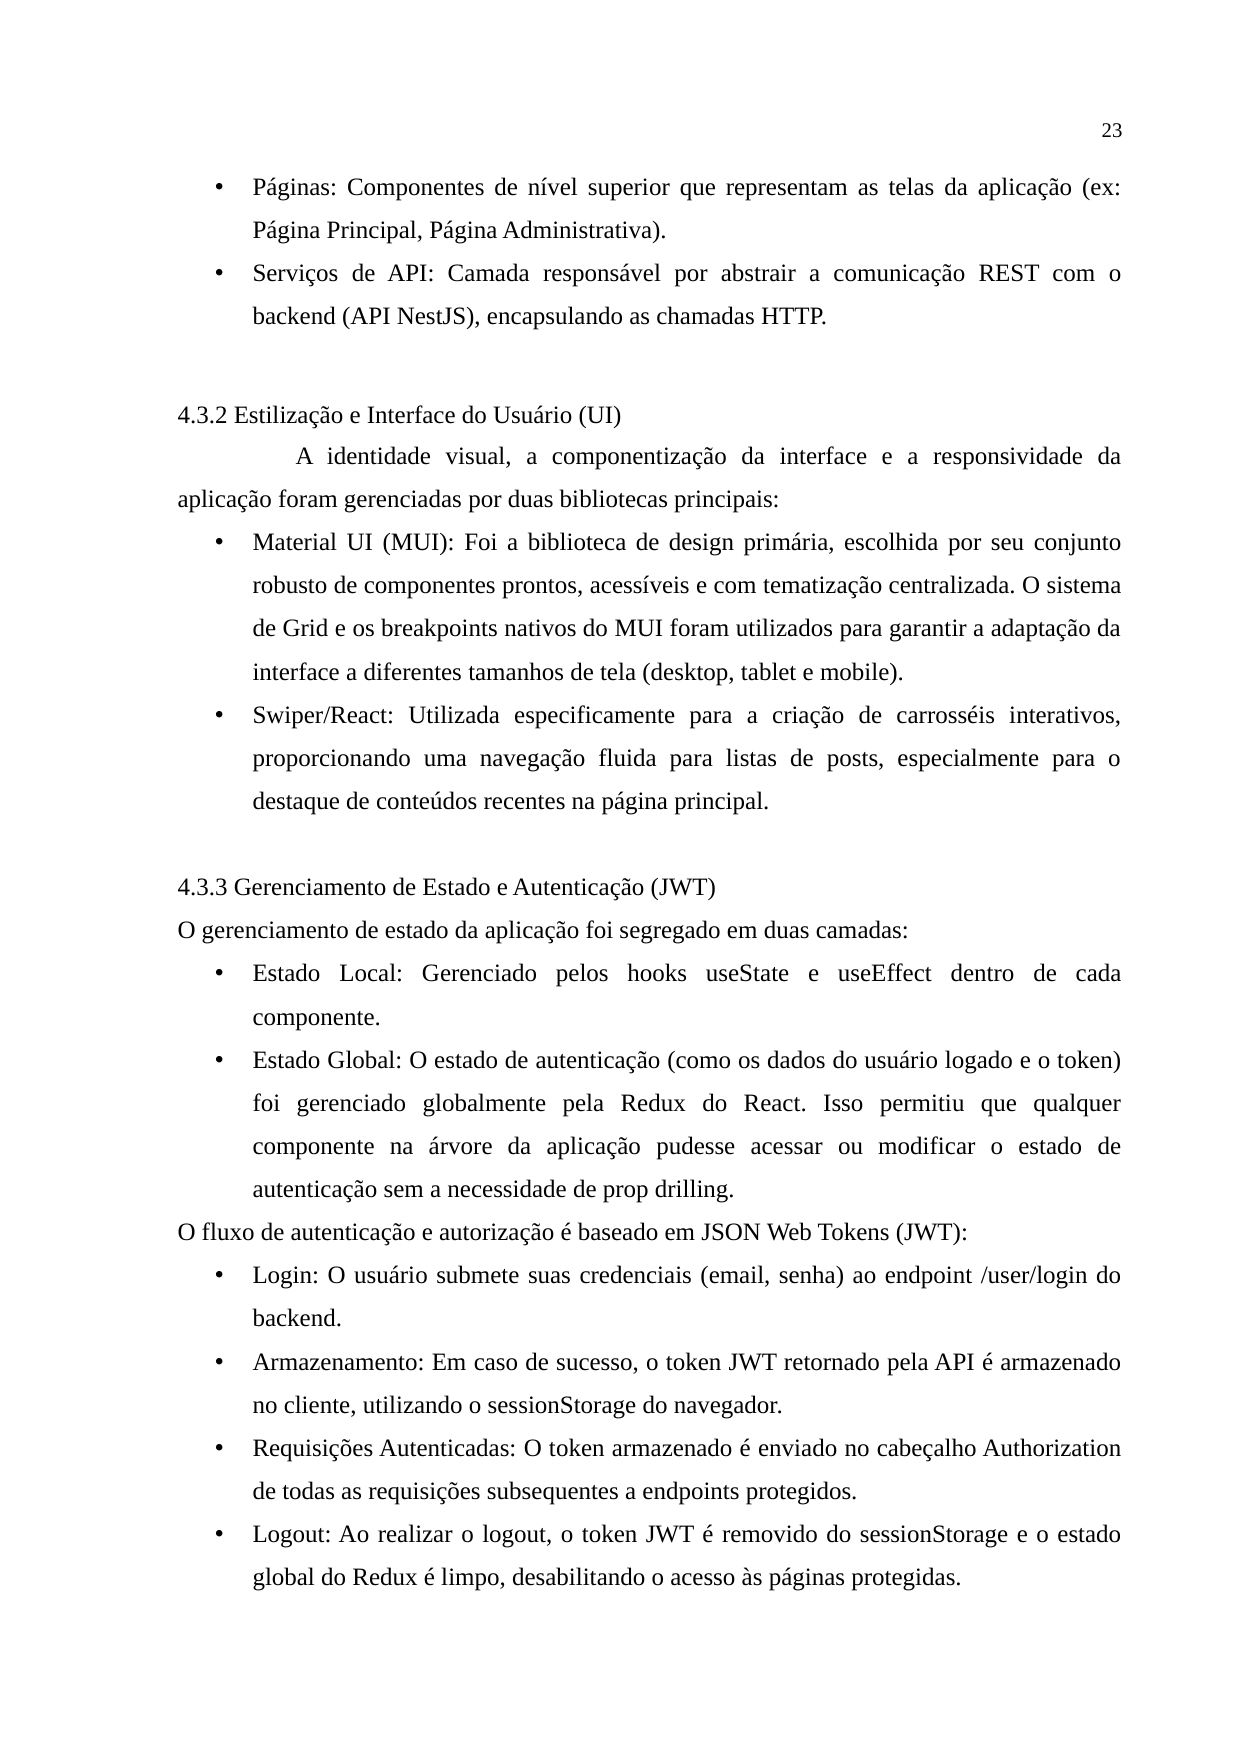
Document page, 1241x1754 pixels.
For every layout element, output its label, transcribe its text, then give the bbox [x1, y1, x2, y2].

list Estado Local: Gerenciado pelos hooks useState e useEffect dentro de cada componente. [215, 958, 1122, 1030]
subtitle 4.3.2 Estilização e Interface do Usuário (UI) [177, 400, 1122, 428]
list Estado Global: O estado de autenticação (como os dados do usuário logado e o token) foi gerenciado globalmente pela Redux do React. Isso permitiu que qualquer componente na árvore da aplicação pudesse acessar ou modificar o estado de autenticação sem a necessidade de prop drilling. [215, 1045, 1122, 1203]
list Swiper/React: Utilizada especificamente para a criação de carrosséis interativos, proporcionando uma navegação fluida para listas de posts, especialmente para o destaque de conteúdos recentes na página principal. [215, 700, 1122, 815]
list Armazenamento: Em caso de sucesso, o token JWT retornado pela API é armazenado no cliente, utilizando o sessionStorage do navegador. [215, 1347, 1122, 1418]
list Serviços de API: Camada responsável por abstrair a comunicação REST com o backend (API NestJS), encapsulando as chamadas HTTP. [215, 258, 1122, 330]
text 4.3.3 Gerenciamento de Estado e Autenticação (JWT) [177, 872, 1122, 901]
list Logout: Ao realizar o logout, o token JWT é removido do sessionStorage e o estado global do Redux é limpo, desabilitando o acesso às páginas protegidas. [215, 1519, 1122, 1591]
text O fluxo de autenticação e autorização é baseado em JSON Web Tokens (JWT): [177, 1217, 1122, 1246]
text O gerenciamento de estado da aplicação foi segregado em duas camadas: [177, 915, 1122, 944]
list Material UI (MUI): Foi a biblioteca de design primária, escolhida por seu conjunto robusto de componentes prontos, acessíveis e com tematização centralizada. O sistema de Grid e os breakpoints nativos do MUI foram utilizados para garantir a adaptação da interface a diferentes tamanhos de tela (desktop, tablet e mobile). [215, 527, 1122, 685]
list Requisições Autenticadas: O token armazenado é enviado no cabeçalho Authorization de todas as requisições subsequentes a endpoints protegidos. [215, 1433, 1122, 1505]
list Login: O usuário submete suas credenciais (email, senha) ao endpoint /user/login do backend. [215, 1260, 1122, 1332]
text A identidade visual, a componentização da interface e a responsividade da aplicação foram gerenciadas por duas bibliotecas principais: [177, 441, 1122, 513]
list Páginas: Componentes de nível superior que representam as telas da aplicação (ex: Página Principal, Página Administrativa). [215, 172, 1122, 243]
